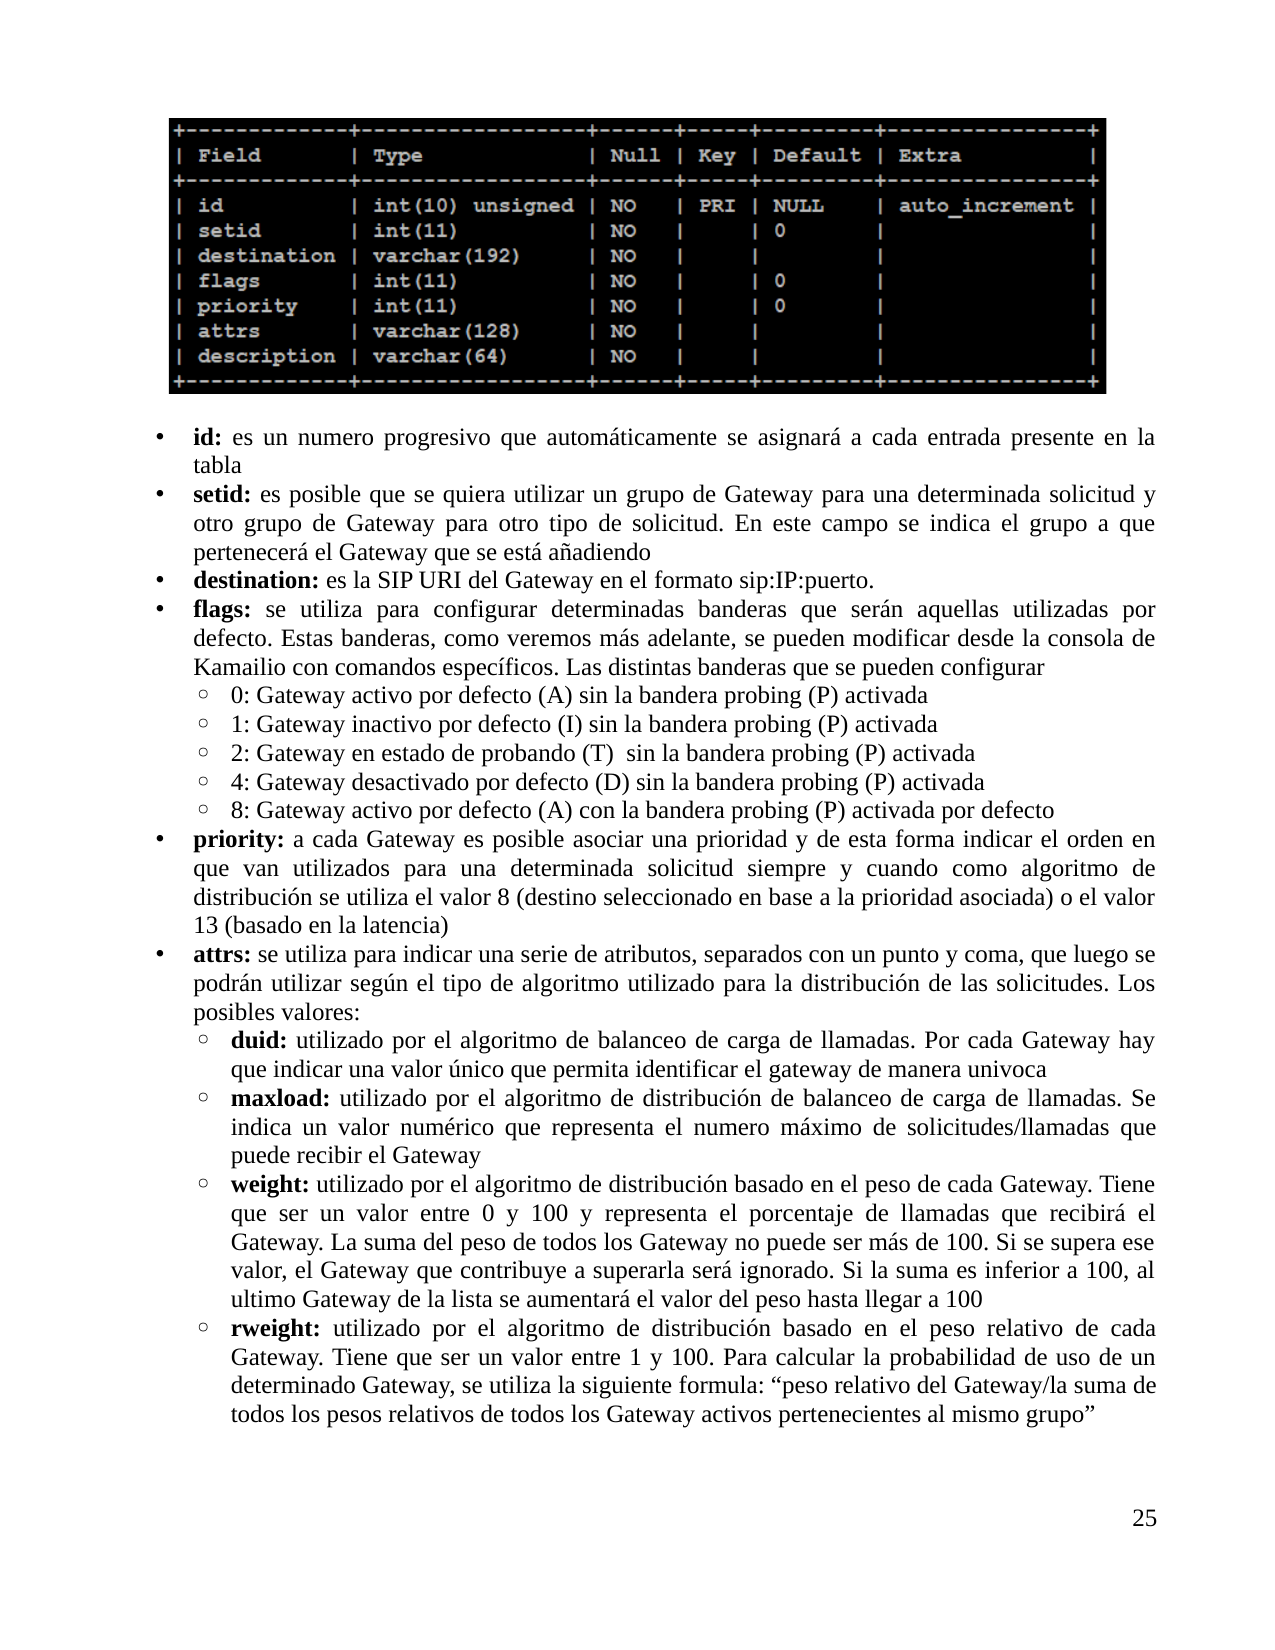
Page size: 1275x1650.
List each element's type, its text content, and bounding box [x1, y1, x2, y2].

list 4: Gateway desactivado por defecto (D) sin la bandera probing (P) activada [193, 767, 1157, 796]
list duid: utilizado por el algoritmo de balanceo de carga de llamadas. Por cada Gateway hay que indicar una valor único que permita identificar el gateway de manera univoca [193, 1026, 1157, 1083]
list 2: Gateway en estado de probando (T) sin la bandera probing (P) activada [193, 738, 1157, 767]
list destination: es la SIP URI del Gateway en el formato sip:IP:puerto. [156, 566, 1157, 594]
list maxload: utilizado por el algoritmo de distribución de balanceo de carga de llamadas. Se indica un valor numérico que representa el numero máximo de solicitudes/llamadas que puede recibir el Gateway [193, 1083, 1157, 1169]
list rweight: utilizado por el algoritmo de distribución basado en el peso relativo de cada Gateway. Tiene que ser un valor entre 1 y 100. Para calcular la probabilidad de uso de un determinado Gateway, se utiliza la siguiente formula: “peso relativo del Gateway/la suma de todos los pesos relativos de todos los Gateway activos pertenecientes al mismo grupo” [193, 1313, 1157, 1428]
list id: es un numero progresivo que automáticamente se asignará a cada entrada presente en la tabla [156, 422, 1157, 479]
list setid: es posible que se quiera utilizar un grupo de Gateway para una determinada solicitud y otro grupo de Gateway para otro tipo de solicitud. En este campo se indica el grupo a que pertenecerá el Gateway que se está añadiendo [156, 479, 1157, 566]
list flags: se utiliza para configurar determinadas banderas que serán aquellas utilizadas por defecto. Estas banderas, como veremos más adelante, se pueden modificar desde la consola de Kamailio con comandos específicos. Las distintas banderas que se pueden configurar [156, 594, 1157, 681]
list 8: Gateway activo por defecto (A) con la bandera probing (P) activada por defecto [193, 796, 1157, 824]
list attrs: se utiliza para indicar una serie de atributos, separados con un punto y coma, que luego se podrán utilizar según el tipo de algoritmo utilizado para la distribución de las solicitudes. Los posibles valores: [156, 939, 1157, 1026]
picture [168, 118, 1107, 394]
list priority: a cada Gateway es posible asociar una prioridad y de esta forma indicar el orden en que van utilizados para una determinada solicitud siempre y cuando como algoritmo de distribución se utiliza el valor 8 (destino seleccionado en base a la prioridad asociada) o el valor 13 (basado en la latencia) [156, 824, 1157, 939]
list 1: Gateway inactivo por defecto (I) sin la bandera probing (P) activada [193, 709, 1157, 738]
list 0: Gateway activo por defecto (A) sin la bandera probing (P) activada [193, 681, 1157, 709]
list weight: utilizado por el algoritmo de distribución basado en el peso de cada Gateway. Tiene que ser un valor entre 0 y 100 y representa el porcentaje de llamadas que recibirá el Gateway. La suma del peso de todos los Gateway no puede ser más de 100. Si se supera ese valor, el Gateway que contribuye a superarla será ignorado. Si la suma es inferior a 100, al ultimo Gateway de la lista se aumentará el valor del peso hasta llegar a 100 [193, 1169, 1157, 1313]
